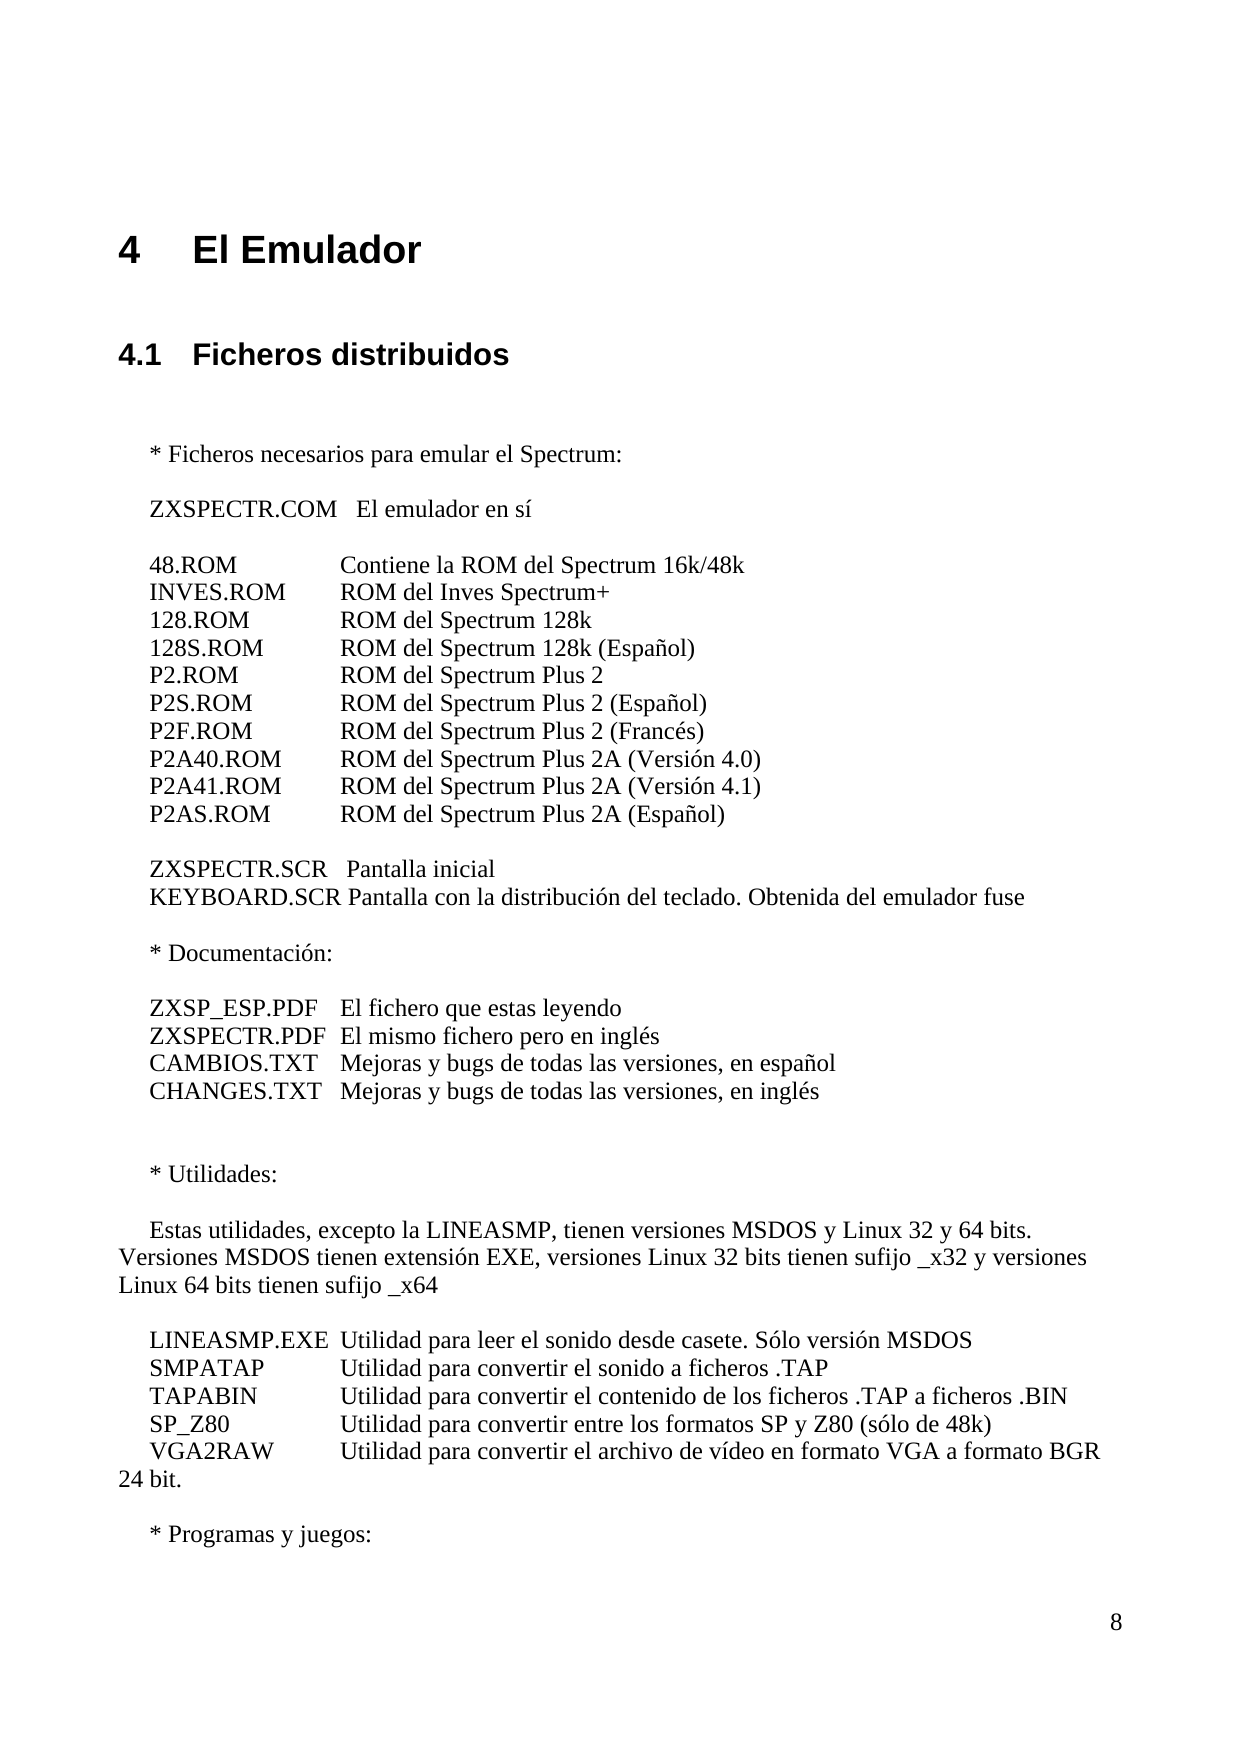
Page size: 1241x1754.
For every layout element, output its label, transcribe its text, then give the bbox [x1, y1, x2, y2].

text LINEASMP.EXE Utilidad para leer el sonido desde casete. Sólo versión MSDOS [118, 1327, 1122, 1354]
text ZXSPECTR.SCR Pantalla inicial [118, 856, 1122, 883]
text SMPATAP Utilidad para convertir el sonido a ficheros .TAP [118, 1354, 1122, 1382]
text CHANGES.TXT Mejoras y bugs de todas las versiones, en inglés [118, 1077, 1122, 1105]
text 128.ROM ROM del Spectrum 128k [118, 606, 1122, 634]
text P2A40.ROM ROM del Spectrum Plus 2A (Versión 4.0) [118, 745, 1122, 772]
text SP_Z80 Utilidad para convertir entre los formatos SP y Z80 (sólo de 48k) [118, 1410, 1122, 1437]
text ZXSP_ESP.PDF El fichero que estas leyendo [118, 994, 1122, 1022]
text * Utilidades: [118, 1160, 1122, 1188]
text VGA2RAW Utilidad para convertir el archivo de vídeo en formato VGA a formato BGR 24 bit. [118, 1437, 1122, 1493]
text P2A41.ROM ROM del Spectrum Plus 2A (Versión 4.1) [118, 772, 1122, 800]
text ZXSPECTR.COM El emulador en sí [118, 495, 1122, 523]
text P2S.ROM ROM del Spectrum Plus 2 (Español) [118, 689, 1122, 717]
text ZXSPECTR.PDF El mismo fichero pero en inglés [118, 1022, 1122, 1049]
subtitle 4.1 Ficheros distribuidos [118, 337, 1122, 372]
text * Programas y juegos: [118, 1521, 1122, 1548]
text 128S.ROM ROM del Spectrum 128k (Español) [118, 634, 1122, 662]
text INVES.ROM ROM del Inves Spectrum+ [118, 578, 1122, 606]
text * Ficheros necesarios para emular el Spectrum: [118, 440, 1122, 468]
text Estas utilidades, excepto la LINEASMP, tienen versiones MSDOS y Linux 32 y 64 bits. Versiones MSDOS tienen extensión EXE, versiones Linux 32 bits tienen sufijo _x32 y versiones Linux 64 bits tienen sufijo _x64 [118, 1216, 1122, 1299]
text * Documentación: [118, 939, 1122, 966]
text CAMBIOS.TXT Mejoras y bugs de todas las versiones, en español [118, 1049, 1122, 1077]
text P2F.ROM ROM del Spectrum Plus 2 (Francés) [118, 717, 1122, 745]
text P2.ROM ROM del Spectrum Plus 2 [118, 662, 1122, 689]
text P2AS.ROM ROM del Spectrum Plus 2A (Español) [118, 800, 1122, 828]
text KEYBOARD.SCR Pantalla con la distribución del teclado. Obtenida del emulador fuse [118, 883, 1122, 911]
text 48.ROM Contiene la ROM del Spectrum 16k/48k [118, 551, 1122, 578]
text TAPABIN Utilidad para convertir el contenido de los ficheros .TAP a ficheros .BIN [118, 1382, 1122, 1410]
subtitle 4 El Emulador [118, 228, 1122, 272]
